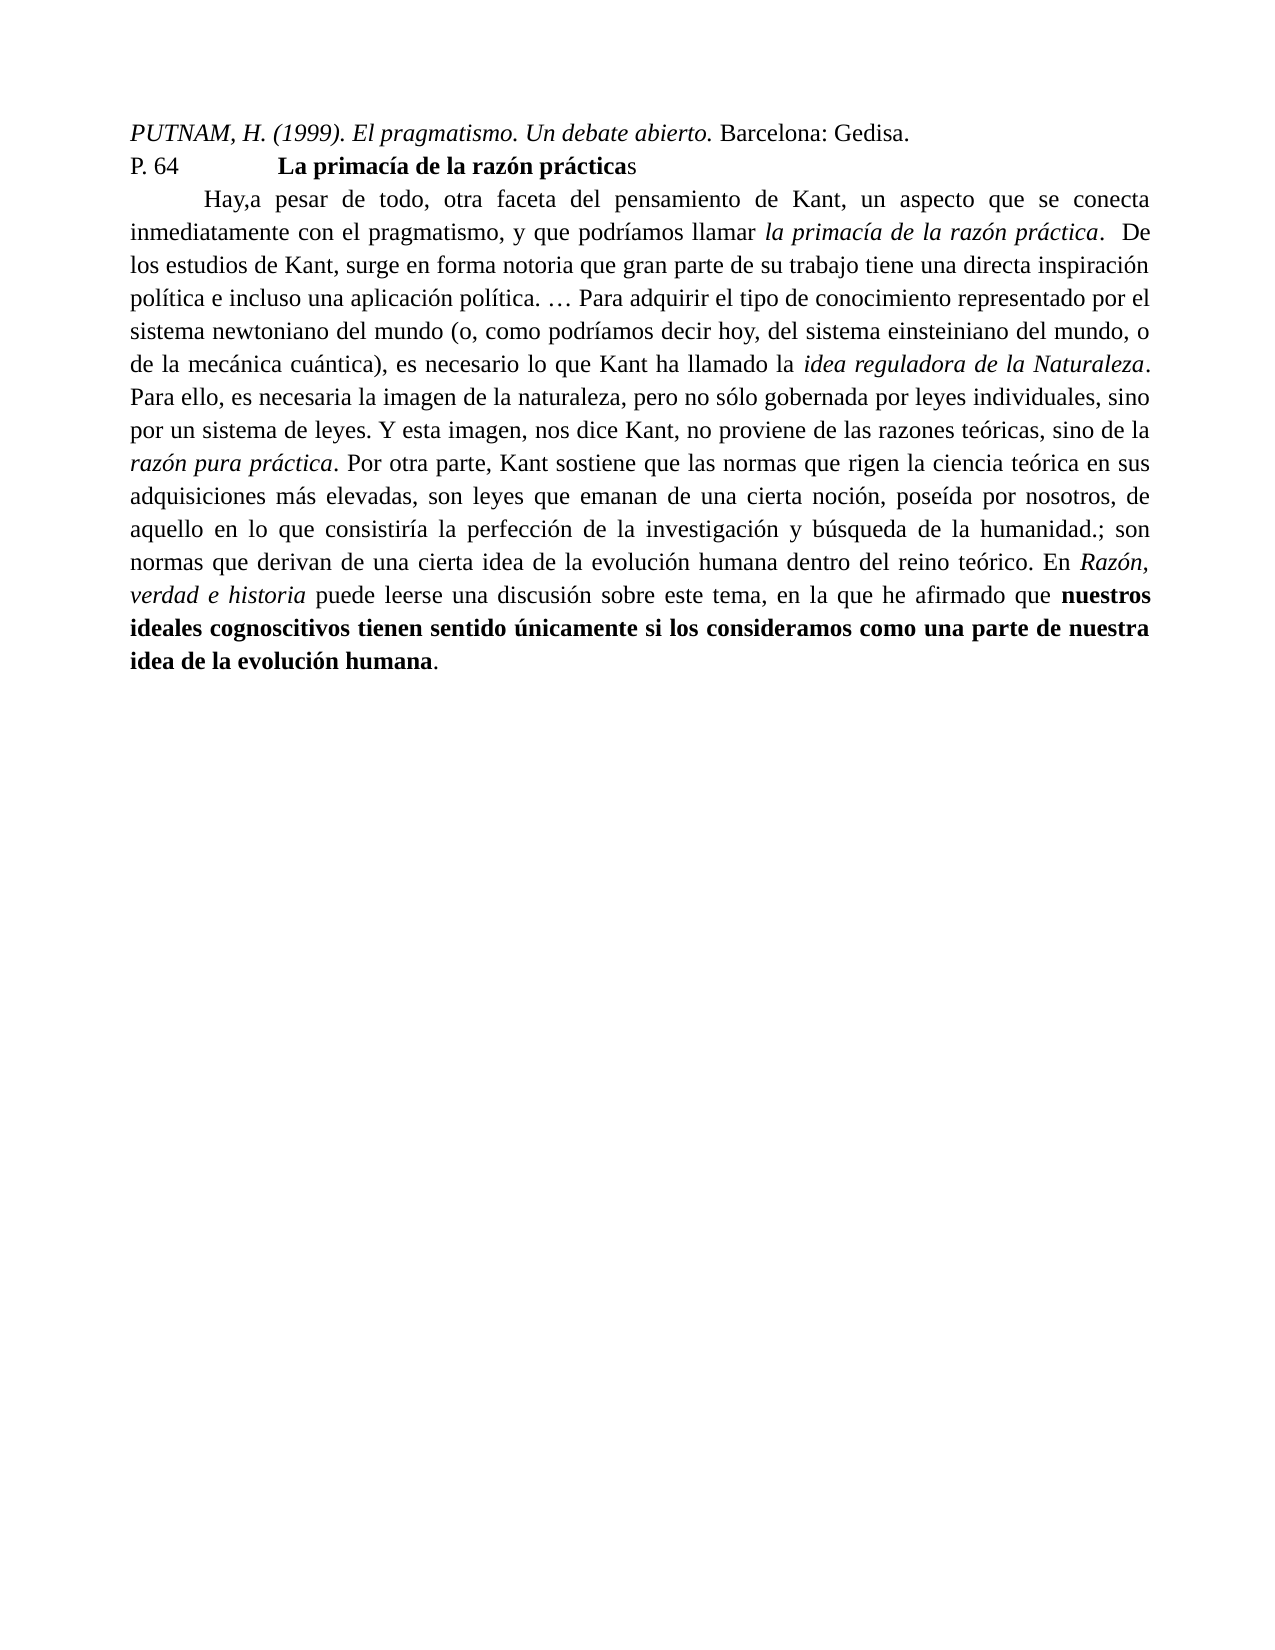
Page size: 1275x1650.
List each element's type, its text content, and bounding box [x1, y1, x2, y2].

text Hay,a pesar de todo, otra faceta del pensamiento de Kant, un aspecto que se conecta inmediatamente con el pragmatismo, y que podríamos llamar la primacía de la razón práctica. De los estudios de Kant, surge en forma notoria que gran parte de su trabajo tiene una directa inspiración política e incluso una aplicación política. … Para adquirir el tipo de conocimiento representado por el sistema newtoniano del mundo (o, como podríamos decir hoy, del sistema einsteiniano del mundo, o de la mecánica cuántica), es necesario lo que Kant ha llamado la idea reguladora de la Naturaleza. Para ello, es necesaria la imagen de la naturaleza, pero no sólo gobernada por leyes individuales, sino por un sistema de leyes. Y esta imagen, nos dice Kant, no proviene de las razones teóricas, sino de la razón pura práctica. Por otra parte, Kant sostiene que las normas que rigen la ciencia teórica en sus adquisiciones más elevadas, son leyes que emanan de una cierta noción, poseída por nosotros, de aquello en lo que consistiría la perfección de la investigación y búsqueda de la humanidad.; son normas que derivan de una cierta idea de la evolución humana dentro del reino teórico. En Razón, verdad e historia puede leerse una discusión sobre este tema, en la que he afirmado que nuestros ideales cognoscitivos tienen sentido únicamente si los consideramos como una parte de nuestra idea de la evolución humana. [130, 184, 1151, 675]
text P. 64 La primacía de la razón prácticas [130, 151, 1151, 180]
text PUTNAM, H. (1999). El pragmatismo. Un debate abierto. Barcelona: Gedisa. [130, 118, 1151, 147]
